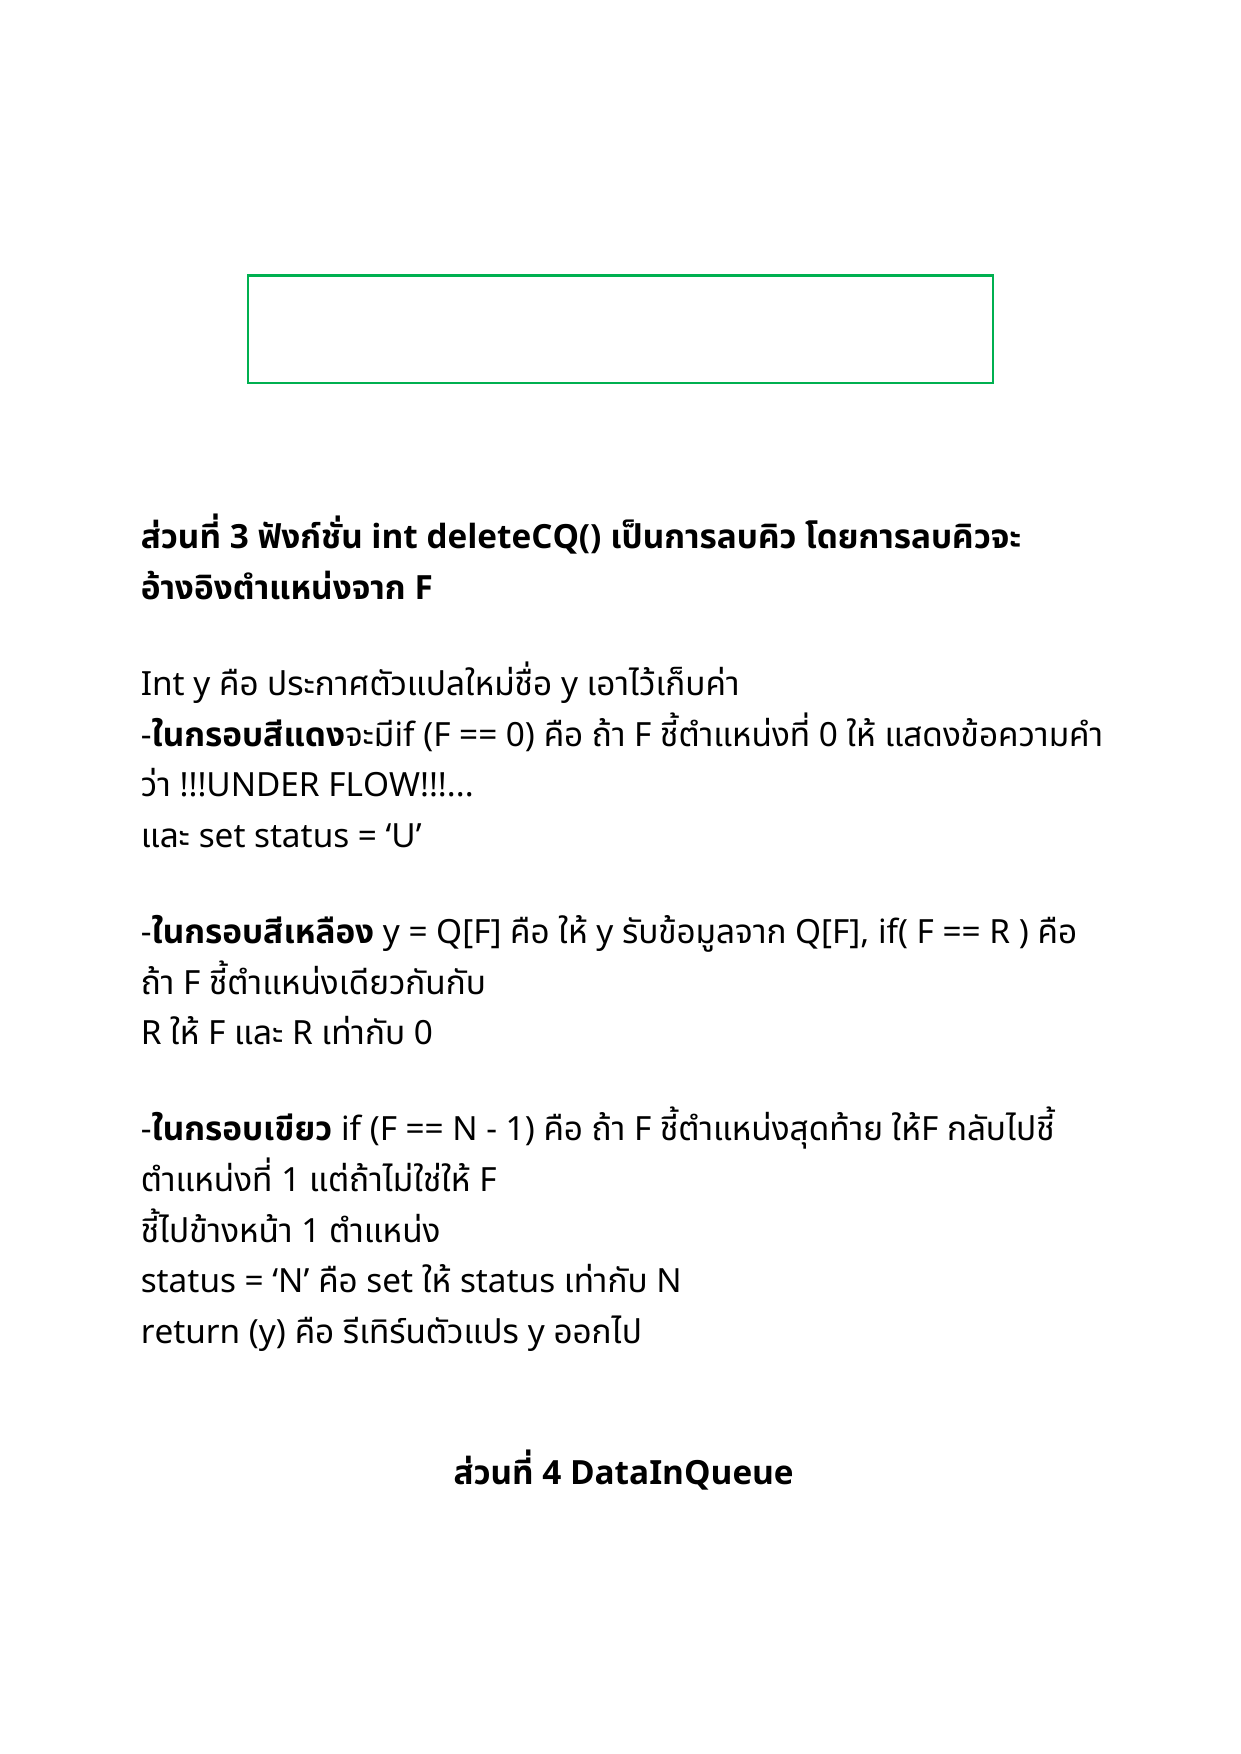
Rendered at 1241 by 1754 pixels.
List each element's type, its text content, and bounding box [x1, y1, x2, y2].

text -ในกรอบสีเหลือง y = Q[F] คือ ให้ y รับข้อมูลจาก Q[F], if( F == R ) คือ ถ้า F ชี้ตำแหน่งเดียวกันกับ [141, 908, 1106, 1009]
text ส่วนที่ 3 ฟังก์ชั่น int deleteCQ() เป็นการลบคิว โดยการลบคิวจะอ้างอิงตำแหน่งจาก F [141, 513, 1106, 614]
text R ให้ F และ R เท่ากับ 0 [141, 1009, 1106, 1060]
text status = ‘N’ คือ set ให้ status เท่ากับ N [141, 1257, 1106, 1308]
text -ในกรอบสีแดงจะมีif (F == 0) คือ ถ้า F ชี้ตำแหน่งที่ 0 ให้ แสดงข้อความคำว่า !!!UNDER FLOW!!!... [141, 711, 1106, 812]
text Int y คือ ประกาศตัวแปลใหม่ชื่อ y เอาไว้เก็บค่า [141, 660, 1106, 711]
text และ set status = ‘U’ [141, 812, 1106, 862]
text ชี้ไปข้างหน้า 1 ตำแหน่ง [141, 1206, 1106, 1257]
text -ในกรอบเขียว if (F == N - 1) คือ ถ้า F ชี้ตำแหน่งสุดท้าย ให้F กลับไปชี้ตำแหน่งที่ 1 แต่ถ้าไม่ใช่ให้ F [141, 1105, 1106, 1206]
text ส่วนที่ 4 DataInQueue [141, 1449, 1106, 1500]
text return (y) คือ รีเทิร์นตัวแปร y ออกไป [141, 1308, 1106, 1358]
